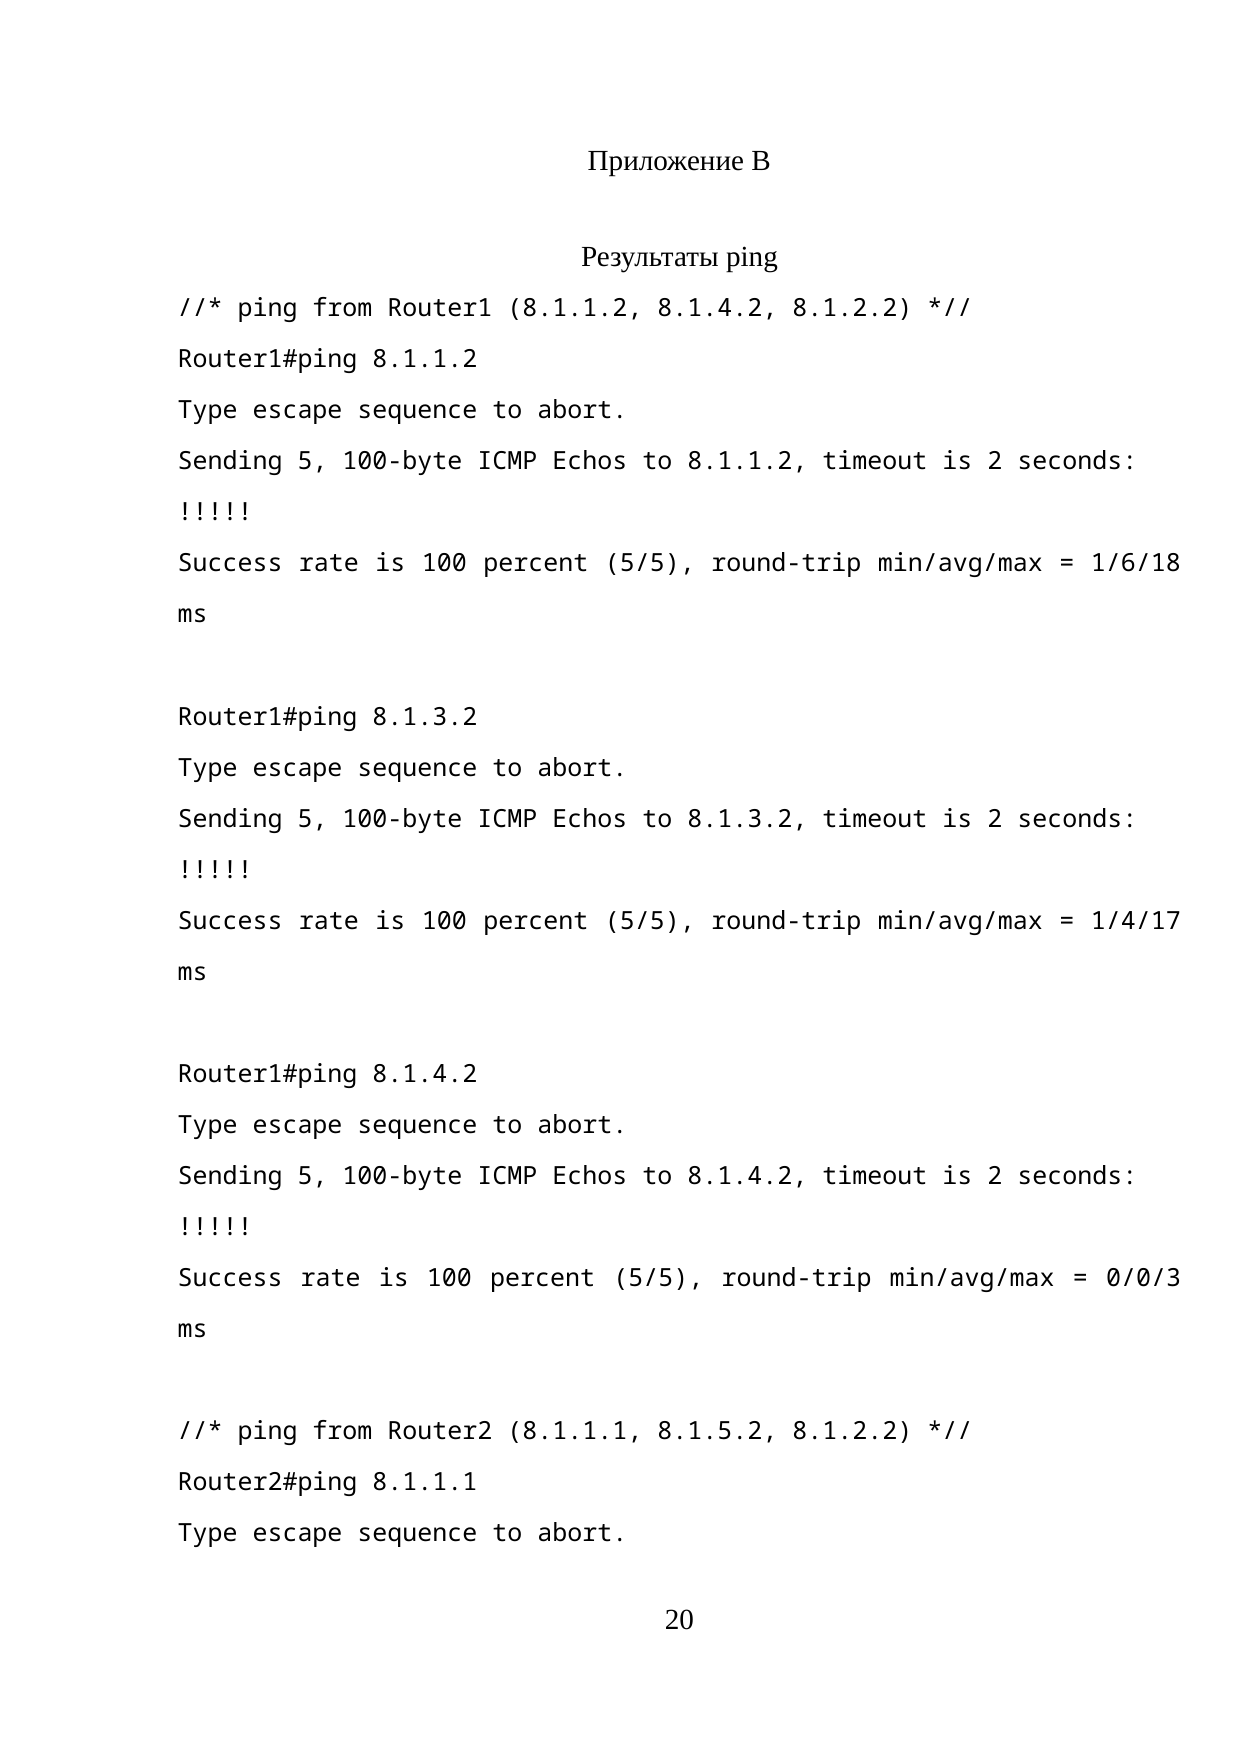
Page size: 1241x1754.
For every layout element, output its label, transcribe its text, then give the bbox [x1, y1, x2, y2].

text Sending 5, 100-byte ICMP Echos to 8.1.4.2, timeout is 2 seconds: [177, 1157, 1181, 1192]
subtitle Приложение В [177, 143, 1181, 177]
text Router1#ping 8.1.4.2 [177, 1055, 1181, 1089]
text Success rate is 100 percent (5/5), round-trip min/avg/max = 0/0/3 ms [177, 1259, 1181, 1345]
text Результаты ping [177, 239, 1181, 273]
text Type escape sequence to abort. [177, 392, 1181, 426]
text //* ping from Router2 (8.1.1.1, 8.1.5.2, 8.1.2.2) *// [177, 1413, 1181, 1447]
text Type escape sequence to abort. [177, 749, 1181, 783]
text Success rate is 100 percent (5/5), round-trip min/avg/max = 1/6/18 ms [177, 545, 1181, 630]
text Router1#ping 8.1.1.2 [177, 341, 1181, 375]
text !!!!! [177, 1208, 1181, 1243]
text Success rate is 100 percent (5/5), round-trip min/avg/max = 1/4/17 ms [177, 902, 1181, 987]
text Type escape sequence to abort. [177, 1106, 1181, 1141]
text !!!!! [177, 494, 1181, 528]
text Sending 5, 100-byte ICMP Echos to 8.1.1.2, timeout is 2 seconds: [177, 443, 1181, 477]
text //* ping from Router1 (8.1.1.2, 8.1.4.2, 8.1.2.2) *// [177, 290, 1181, 324]
text Router1#ping 8.1.3.2 [177, 698, 1181, 732]
text !!!!! [177, 851, 1181, 885]
text Router2#ping 8.1.1.1 [177, 1464, 1181, 1498]
text Type escape sequence to abort. [177, 1515, 1181, 1549]
text Sending 5, 100-byte ICMP Echos to 8.1.3.2, timeout is 2 seconds: [177, 800, 1181, 834]
